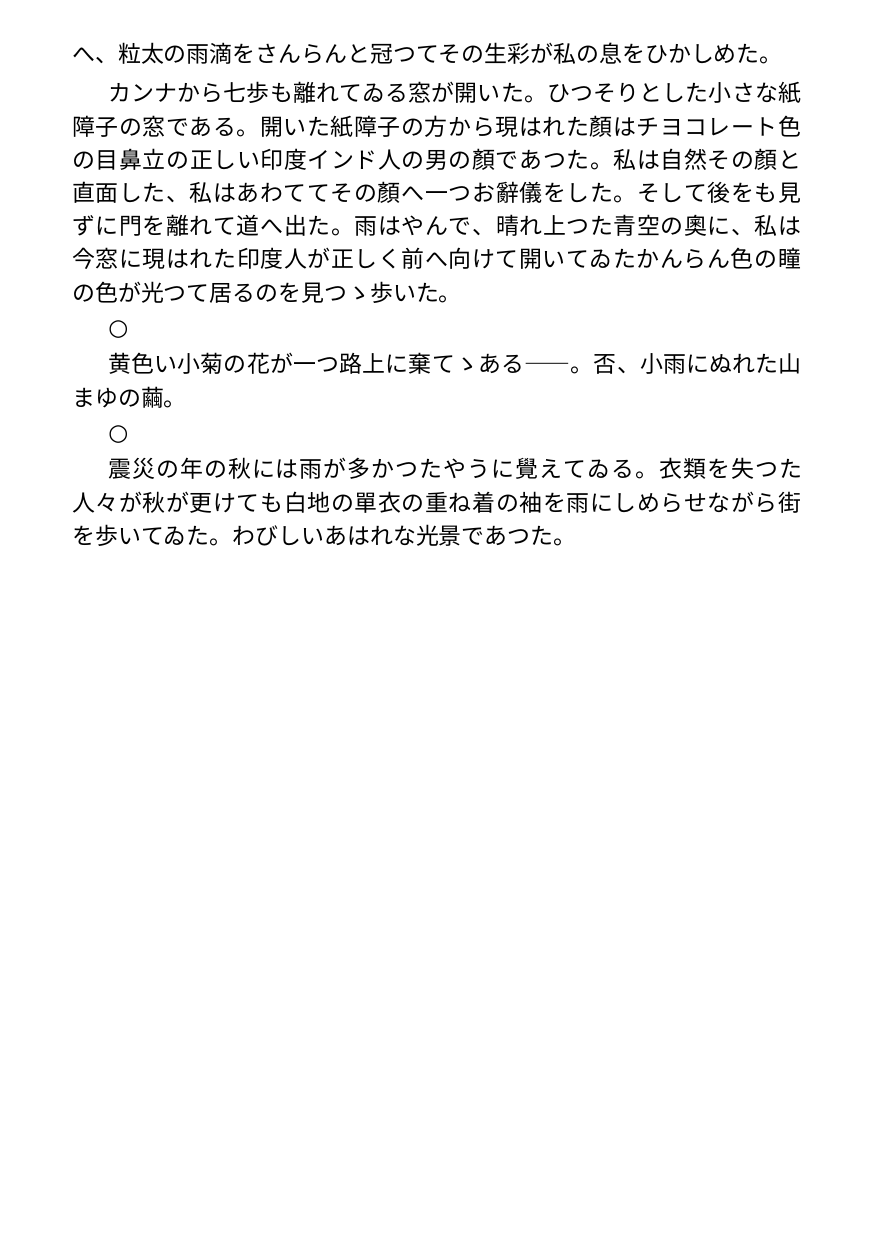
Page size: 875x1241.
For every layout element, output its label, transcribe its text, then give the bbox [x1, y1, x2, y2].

text ○ [72, 314, 802, 340]
text へ、粒太の雨滴をさんらんと冠つてその生彩が私の息をひかしめた。 [72, 36, 802, 69]
text カンナから七歩も離れてゐる窓が開いた。ひつそりとした小さな紙障子の窓である。開いた紙障子の方から現はれた顏はチヨコレート色の目鼻立の正しい印度インド人の男の顏であつた。私は自然その顏と直面した、私はあわててその顏へ一つお辭儀をした。そして後をも見ずに門を離れて道へ出た。雨はやんで、晴れ上つた青空の奧に、私は今窓に現はれた印度人が正しく前へ向けて開いてゐたかんらん色の瞳の色が光つて居るのを見つゝ歩いた。 [72, 75, 802, 308]
text 震災の年の秋には雨が多かつたやうに覺えてゐる。衣類を失つた人々が秋が更けても白地の單衣の重ね着の袖を雨にしめらせながら街を歩いてゐた。わびしいあはれな光景であつた。 [72, 451, 802, 551]
text ○ [72, 419, 802, 445]
text 黄色い小菊の花が一つ路上に棄てゝある――。否、小雨にぬれた山まゆの繭。 [72, 346, 802, 413]
